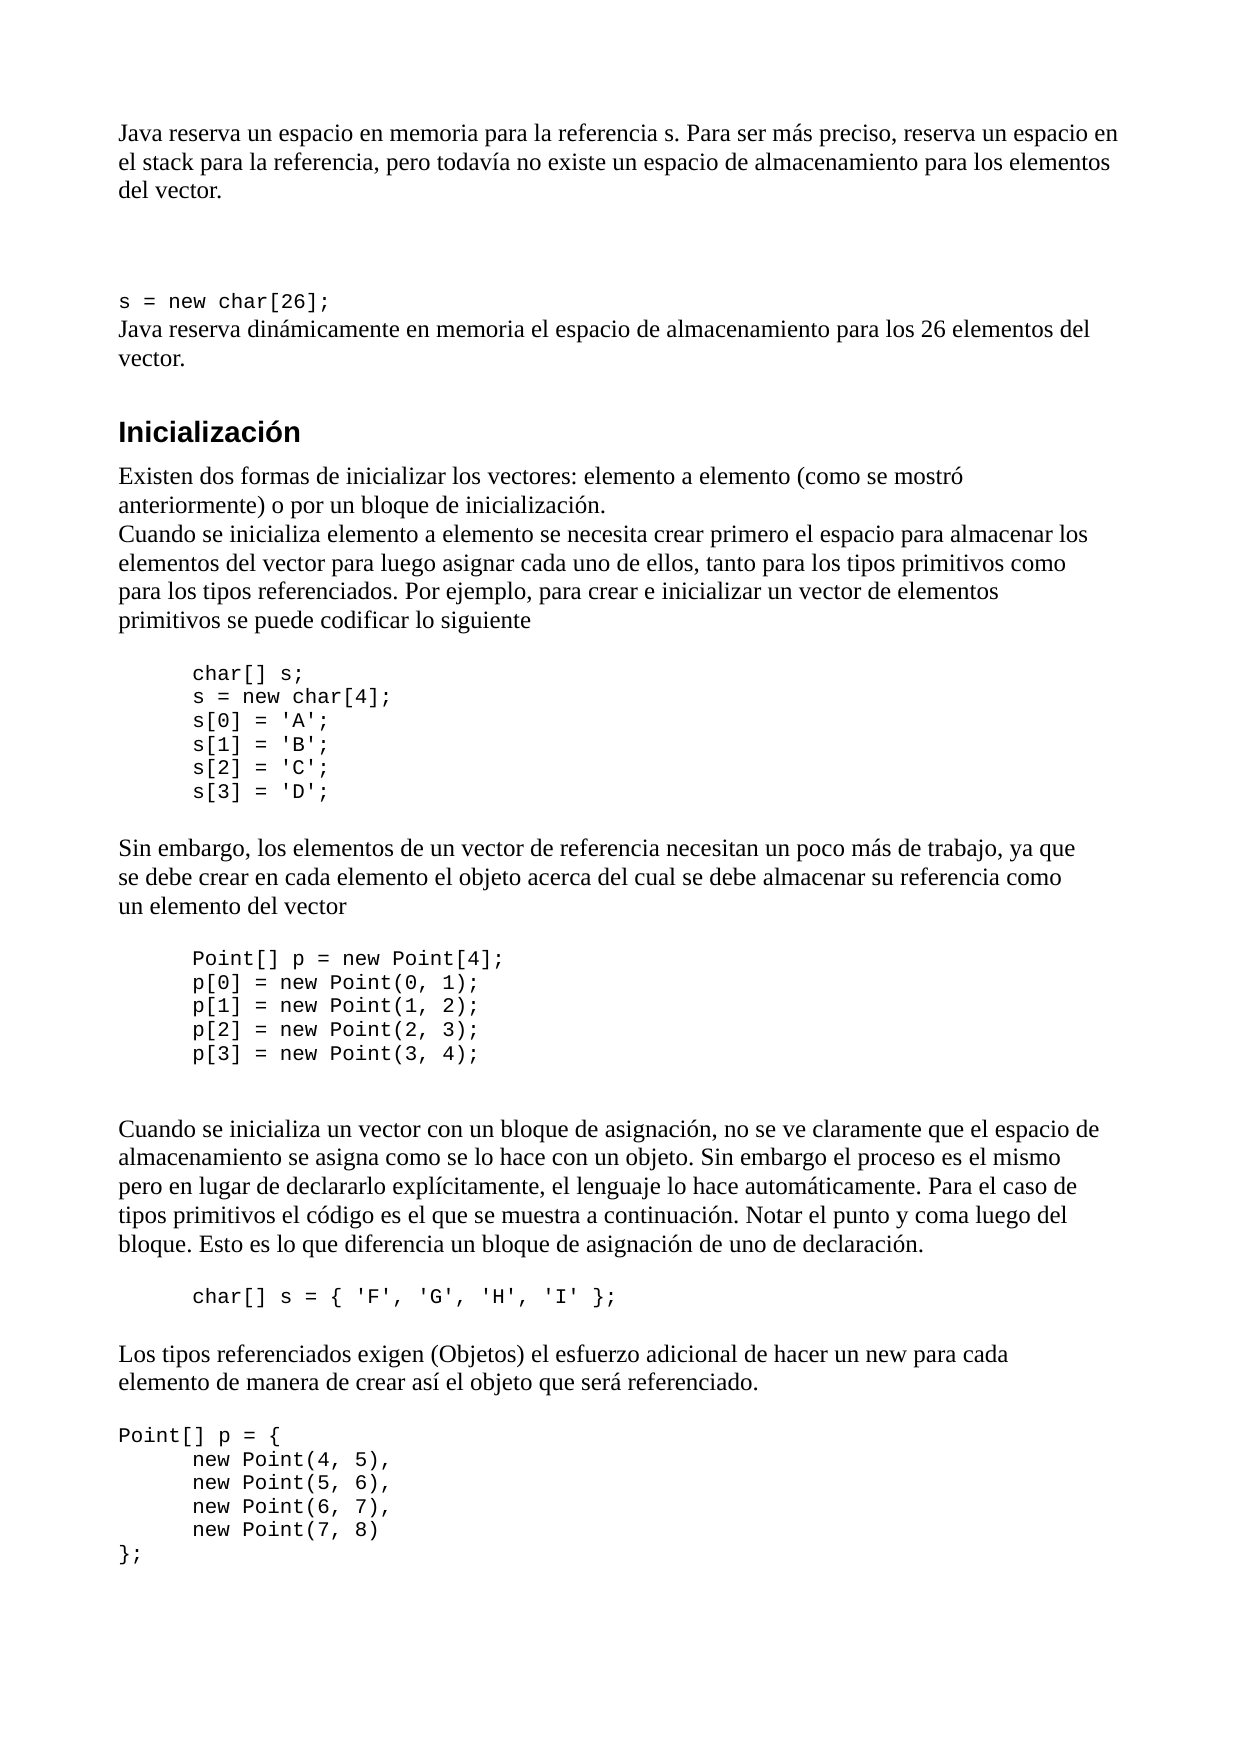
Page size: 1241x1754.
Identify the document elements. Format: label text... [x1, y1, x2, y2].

text tipos primitivos el código es el que se muestra a continuación. Notar el punto y coma luego del [118, 1200, 1122, 1229]
text vector. [118, 343, 1122, 372]
text s[0] = 'A'; [118, 710, 1122, 733]
text bloque. Esto es lo que diferencia un bloque de asignación de uno de declaración. [118, 1229, 1122, 1257]
text s[1] = 'B'; [118, 733, 1122, 757]
text }; [118, 1543, 1122, 1567]
text new Point(5, 6), [118, 1472, 1122, 1496]
text Los tipos referenciados exigen (Objetos) el esfuerzo adicional de hacer un new para cada [118, 1339, 1122, 1367]
text s[3] = 'D'; [118, 781, 1122, 804]
text p[1] = new Point(1, 2); [118, 996, 1122, 1019]
text almacenamiento se asigna como se lo hace con un objeto. Sin embargo el proceso es el mismo [118, 1142, 1122, 1171]
text new Point(6, 7), [118, 1496, 1122, 1519]
text se debe crear en cada elemento el objeto acerca del cual se debe almacenar su referencia como [118, 862, 1122, 891]
text elemento de manera de crear así el objeto que será referenciado. [118, 1367, 1122, 1396]
text primitivos se puede codificar lo siguiente [118, 605, 1122, 634]
text elementos del vector para luego asignar cada uno de ellos, tanto para los tipos primitivos como [118, 548, 1122, 576]
text s[2] = 'C'; [118, 757, 1122, 781]
text new Point(4, 5), [118, 1448, 1122, 1472]
text s = new char[26]; [118, 291, 1122, 314]
text Sin embargo, los elementos de un vector de referencia necesitan un poco más de trabajo, ya que [118, 833, 1122, 862]
text s = new char[4]; [118, 686, 1122, 710]
text char[] s = { 'F', 'G', 'H', 'I' }; [118, 1286, 1122, 1310]
text p[0] = new Point(0, 1); [118, 972, 1122, 996]
text del vector. [118, 176, 1122, 204]
text Java reserva dinámicamente en memoria el espacio de almacenamiento para los 26 elementos del [118, 314, 1122, 343]
text p[3] = new Point(3, 4); [118, 1043, 1122, 1066]
text char[] s; [118, 663, 1122, 686]
subtitle Inicialización [118, 415, 1122, 449]
text Cuando se inicializa elemento a elemento se necesita crear primero el espacio para almacenar los [118, 519, 1122, 548]
text p[2] = new Point(2, 3); [118, 1019, 1122, 1043]
text Point[] p = { [118, 1425, 1122, 1448]
text anteriormente) o por un bloque de inicialización. [118, 490, 1122, 519]
text un elemento del vector [118, 891, 1122, 919]
text Point[] p = new Point[4]; [118, 948, 1122, 972]
text para los tipos referenciados. Por ejemplo, para crear e inicializar un vector de elementos [118, 576, 1122, 605]
text Java reserva un espacio en memoria para la referencia s. Para ser más preciso, reserva un espacio en el stack para la referencia, pero todavía no existe un espacio de almacenamiento para los elementos [118, 118, 1122, 176]
text new Point(7, 8) [118, 1519, 1122, 1543]
text Cuando se inicializa un vector con un bloque de asignación, no se ve claramente que el espacio de [118, 1114, 1122, 1142]
text Existen dos formas de inicializar los vectores: elemento a elemento (como se mostró [118, 461, 1122, 490]
text pero en lugar de declararlo explícitamente, el lenguaje lo hace automáticamente. Para el caso de [118, 1171, 1122, 1200]
